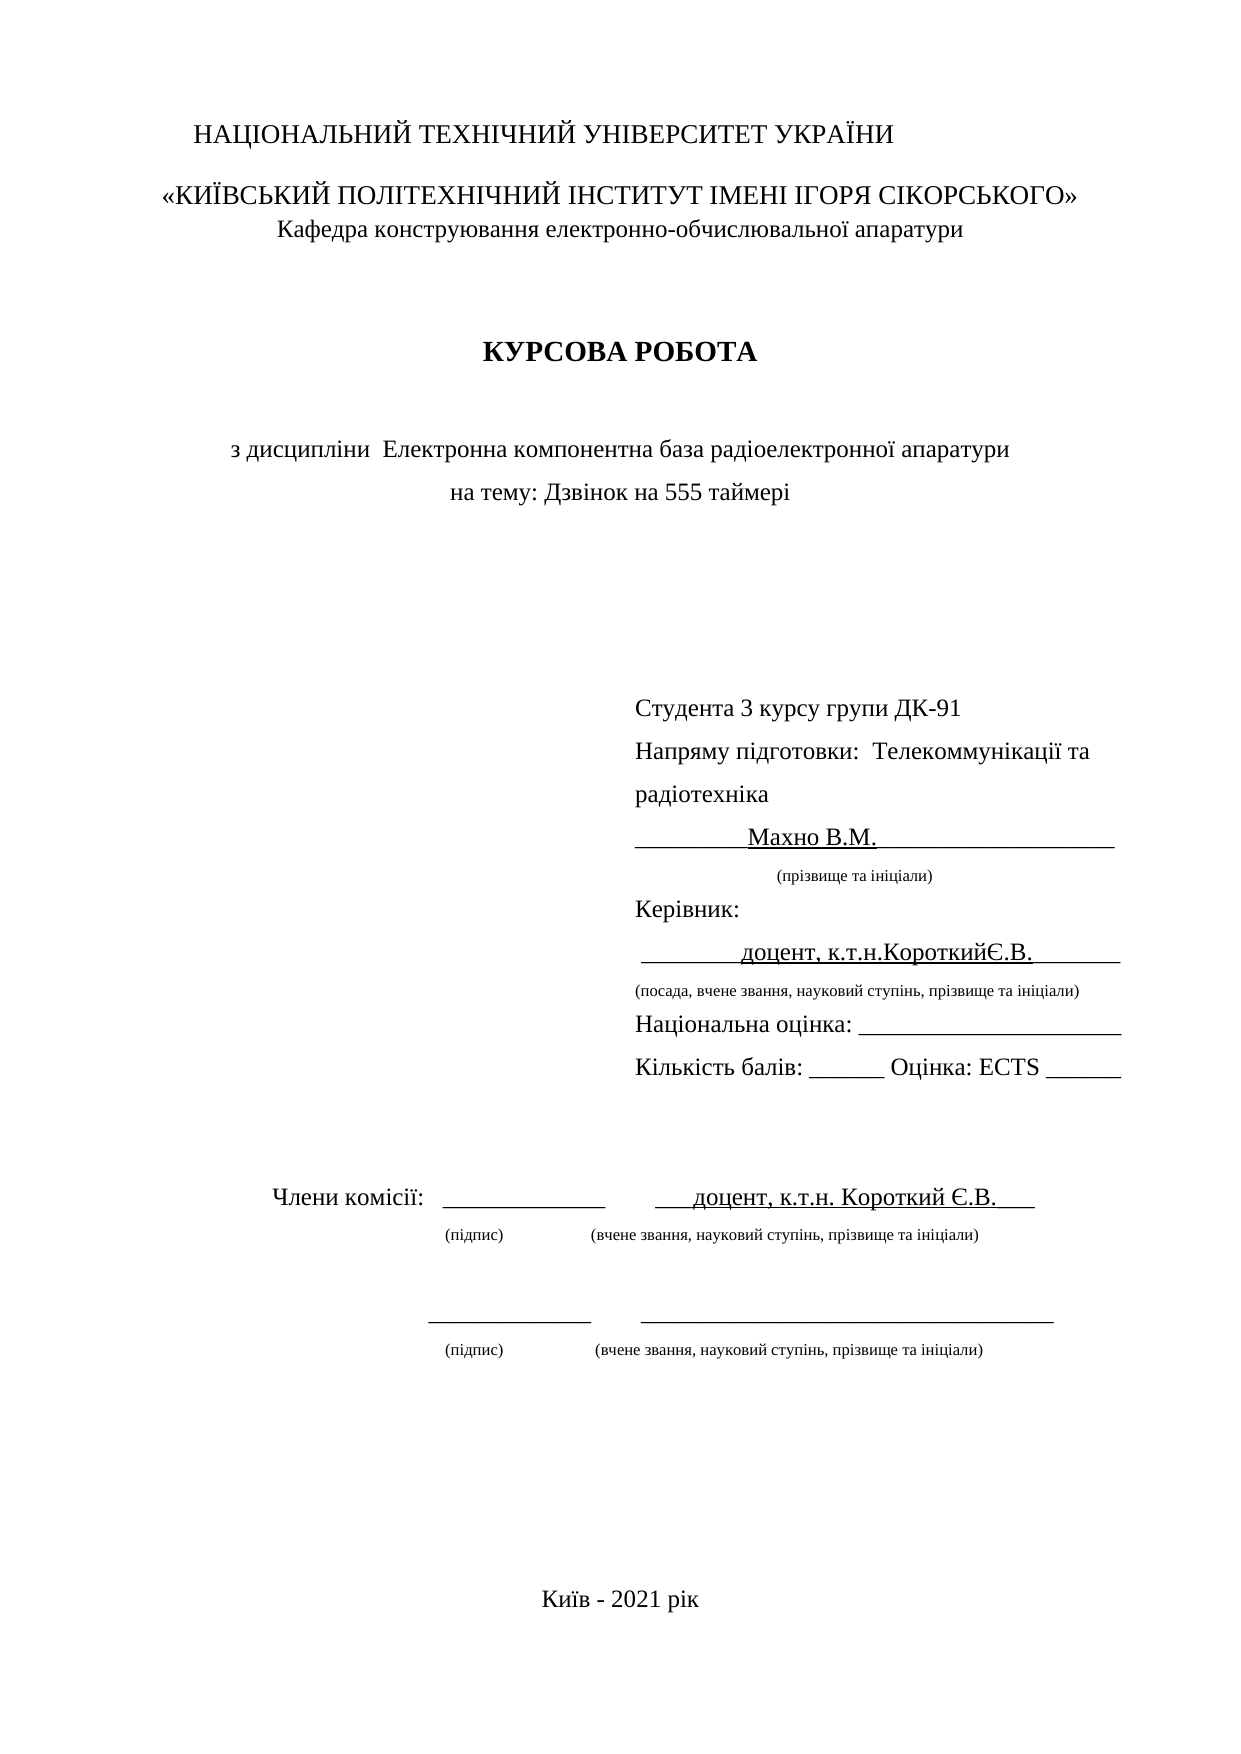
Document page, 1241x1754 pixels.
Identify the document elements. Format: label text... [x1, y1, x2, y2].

text (прізвище та ініціали) [635, 866, 1122, 885]
text КУРСОВА РОБОТА [118, 334, 1122, 367]
text Кафедра конструювання електронно-обчислювальної апаратури [118, 214, 1122, 243]
text (посада, вчене звання, науковий ступінь, прізвище та ініціали) [635, 981, 1122, 1000]
text _________Махно В.М.___________________ [635, 822, 1122, 851]
text НАЦІОНАЛЬНИЙ ТЕХНІЧНИЙ УНІВЕРСИТЕТ УКРАЇНИ [118, 118, 1122, 149]
text _____________ _________________________________ [266, 1297, 1122, 1326]
text ________доцент, к.т.н.КороткийЄ.В._______ [635, 937, 1122, 966]
text Члени комісії: _____________ ___доцент, к.т.н. Короткий Є.В.___ [266, 1182, 1122, 1211]
text на тему: Дзвінок на 555 таймері [118, 477, 1122, 506]
text «КИЇВСЬКИЙ ПОЛІТЕХНІЧНИЙ ІНСТИТУТ ІМЕНІ ІГОРЯ СІКОРСЬКОГО» [118, 179, 1122, 210]
text (підпис) (вчене звання, науковий ступінь, прізвище та ініціали) [266, 1340, 1122, 1359]
text Київ - 2021 рік [118, 1584, 1122, 1613]
text Кількість балів: ______ Оцінка: ECTS ______ [635, 1052, 1122, 1081]
text Напряму підготовки: Телекоммунікації та радіотехніка [635, 736, 1122, 808]
text Студента 3 курсу групи ДК-91 [635, 693, 1122, 722]
text (підпис) (вчене звання, науковий ступінь, прізвище та ініціали) [266, 1225, 1122, 1244]
text з дисципліни Електронна компонентна база радіоелектронної апаратури [118, 434, 1122, 463]
text Керівник: [635, 894, 1122, 923]
text Національна оцінка: _____________________ [635, 1009, 1122, 1038]
